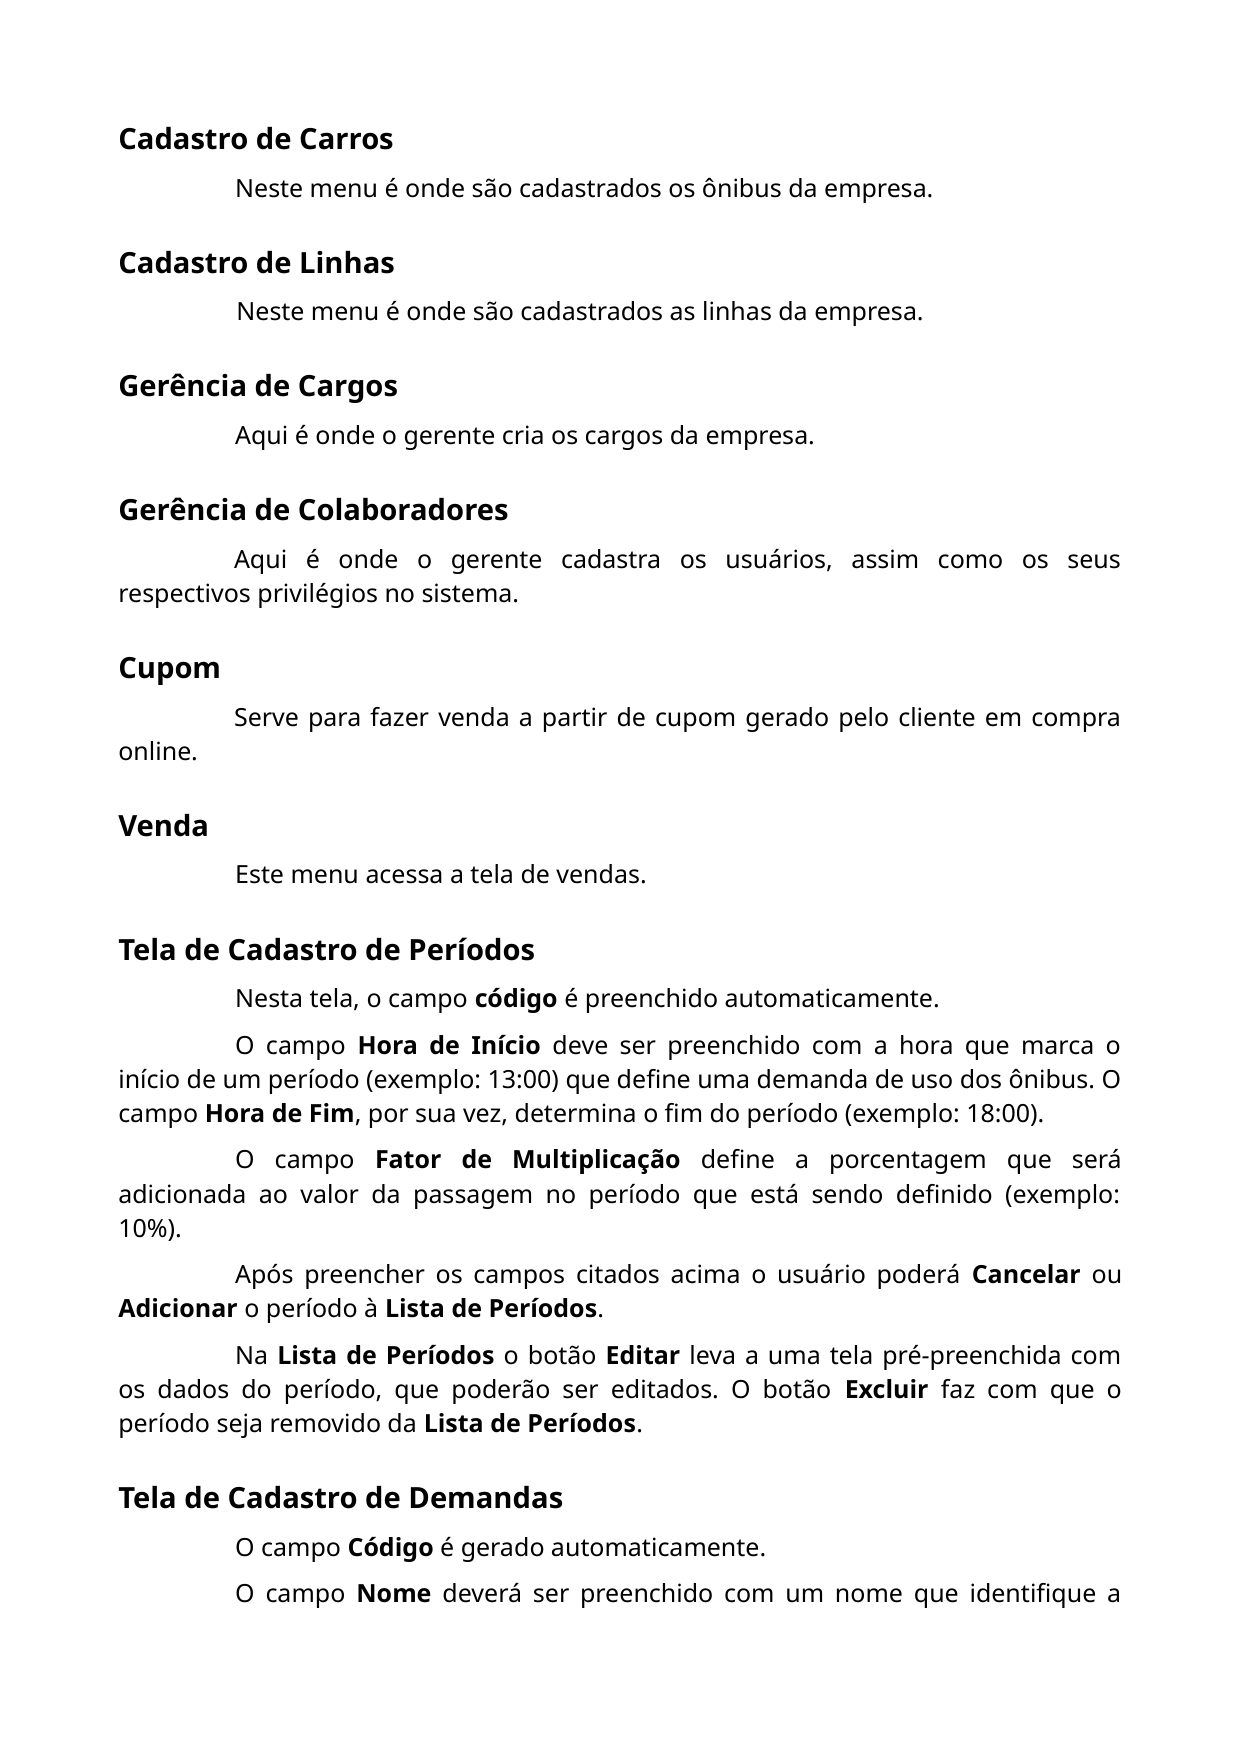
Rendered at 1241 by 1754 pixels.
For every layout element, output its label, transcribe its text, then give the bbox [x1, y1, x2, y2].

text Nesta tela, o campo código é preenchido automaticamente. [118, 981, 1122, 1015]
subtitle Venda [118, 805, 1122, 845]
text Serve para fazer venda a partir de cupom gerado pelo cliente em compra online. [118, 699, 1122, 767]
text Aqui é onde o gerente cadastra os usuários, assim como os seus respectivos privilégios no sistema. [118, 542, 1122, 610]
subtitle Cadastro de Carros [118, 118, 1122, 158]
text O campo Nome deverá ser preenchido com um nome que identifique a [118, 1576, 1122, 1610]
text O campo Hora de Início deve ser preenchido com a hora que marca o início de um período (exemplo: 13:00) que define uma demanda de uso dos ônibus. O campo Hora de Fim, por sua vez, determina o fim do período (exemplo: 18:00). [118, 1027, 1122, 1130]
text Após preencher os campos citados acima o usuário poderá Cancelar ou Adicionar o período à Lista de Períodos. [118, 1257, 1122, 1325]
subtitle Tela de Cadastro de Períodos [118, 929, 1122, 968]
text O campo Fator de Multiplicação define a porcentagem que será adicionada ao valor da passagem no período que está sendo definido (exemplo: 10%). [118, 1142, 1122, 1244]
subtitle Tela de Cadastro de Demandas [118, 1477, 1122, 1517]
subtitle Cupom [118, 647, 1122, 687]
text O campo Código é gerado automaticamente. [118, 1529, 1122, 1563]
subtitle Gerência de Cargos [118, 366, 1122, 405]
text Este menu acessa a tela de vendas. [118, 857, 1122, 891]
text Neste menu é onde são cadastrados as linhas da empresa. [118, 294, 1122, 328]
text Na Lista de Períodos o botão Editar leva a uma tela pré-preenchida com os dados do período, que poderão ser editados. O botão Excluir faz com que o período seja removido da Lista de Períodos. [118, 1337, 1122, 1440]
subtitle Gerência de Colaboradores [118, 489, 1122, 529]
subtitle Cadastro de Linhas [118, 242, 1122, 282]
text Neste menu é onde são cadastrados os ônibus da empresa. [118, 170, 1122, 204]
text Aqui é onde o gerente cria os cargos da empresa. [118, 418, 1122, 452]
